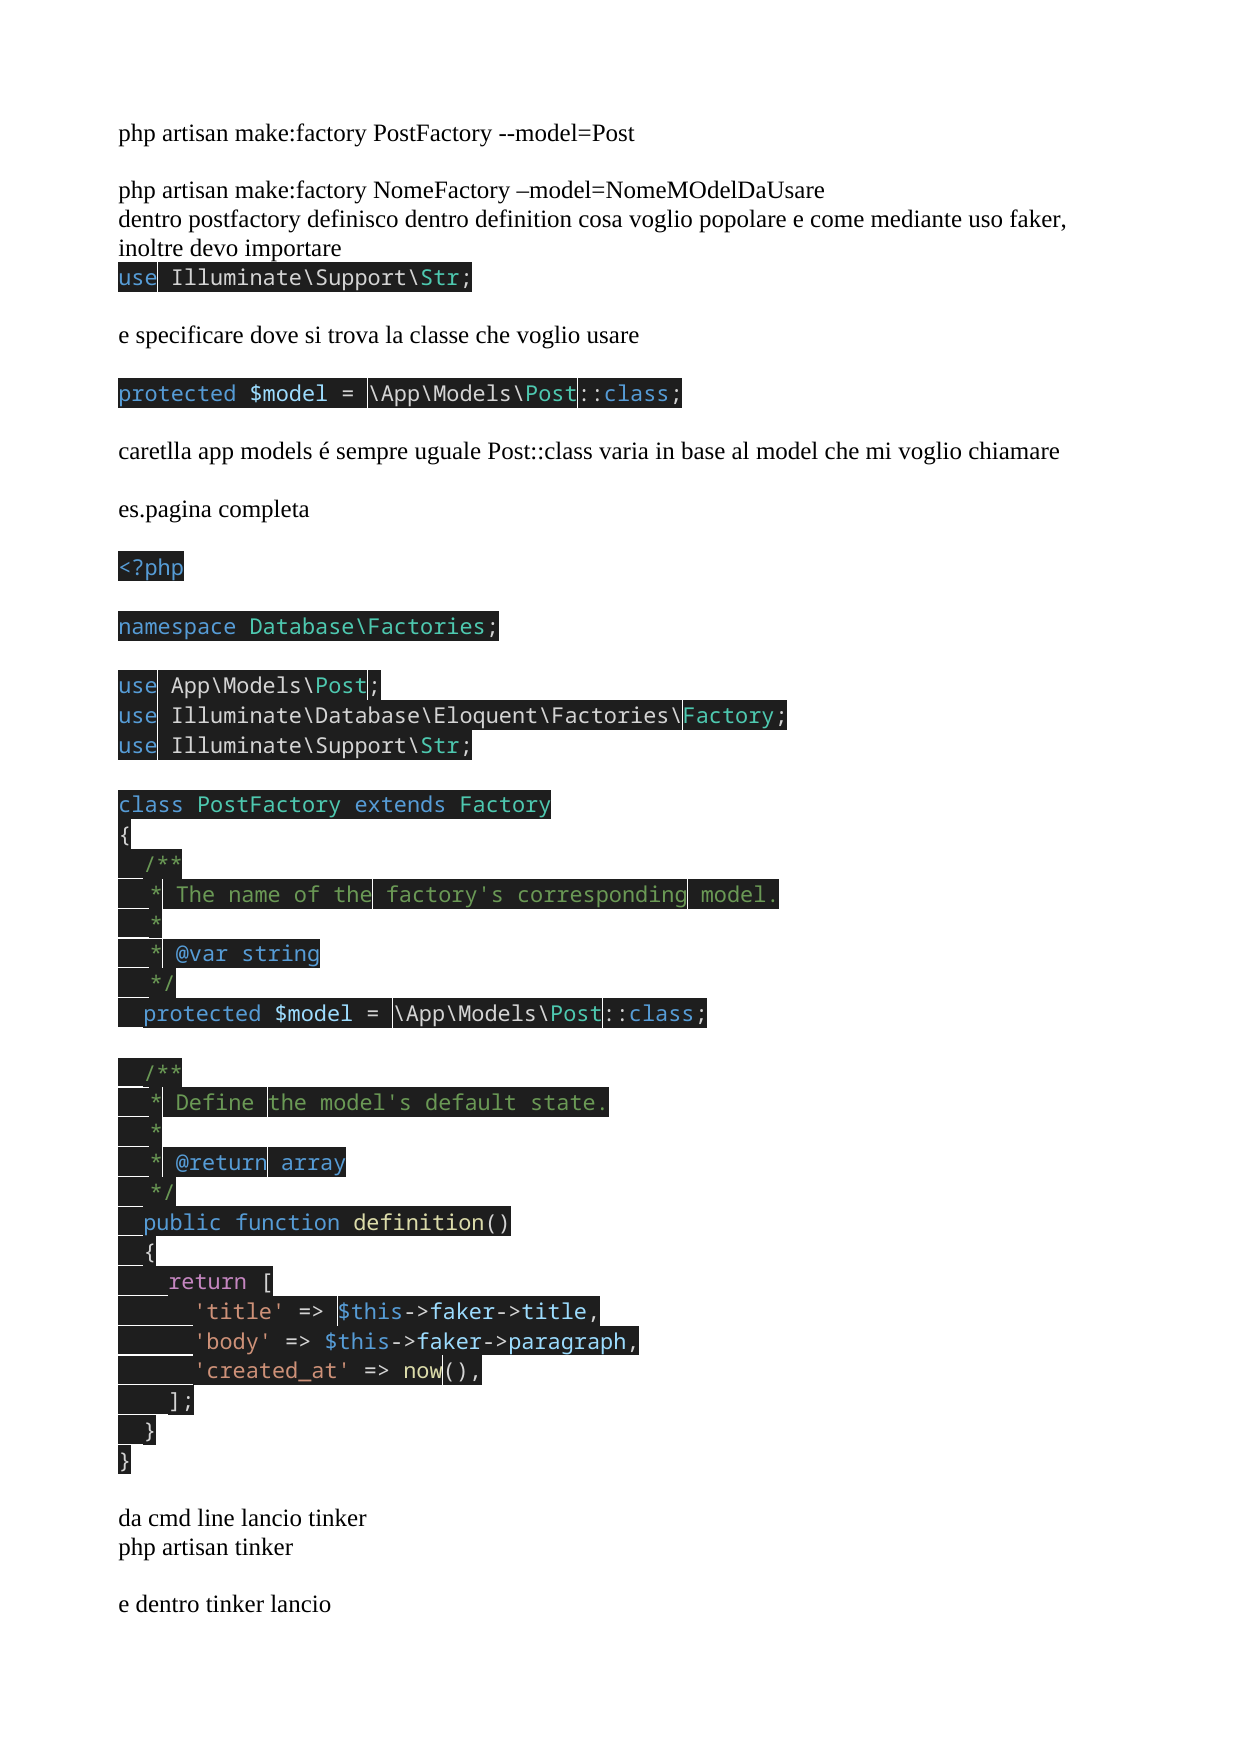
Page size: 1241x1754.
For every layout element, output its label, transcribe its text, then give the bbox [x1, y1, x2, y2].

text use Illuminate\Support\Str; [118, 730, 1122, 760]
text /** [118, 1057, 1122, 1087]
text * Define the model's default state. [118, 1087, 1122, 1117]
text * @return array [118, 1147, 1122, 1177]
text inoltre devo importare [118, 233, 1122, 262]
text ]; [118, 1385, 1122, 1415]
text { [118, 1236, 1122, 1266]
text use Illuminate\Support\Str; [118, 262, 1122, 292]
text use Illuminate\Database\Eloquent\Factories\Factory; [118, 700, 1122, 730]
text <?php [118, 551, 1122, 581]
text use App\Models\Post; [118, 670, 1122, 700]
text protected $model = \App\Models\Post::class; [118, 378, 1122, 408]
text namespace Database\Factories; [118, 611, 1122, 641]
text 'body' => $this->faker->paragraph, [118, 1326, 1122, 1355]
text */ [118, 1177, 1122, 1206]
text dentro postfactory definisco dentro definition cosa voglio popolare e come mediante uso faker, [118, 204, 1122, 233]
text php artisan make:factory PostFactory --model=Post [118, 118, 1122, 147]
text caretlla app models é sempre uguale Post::class varia in base al model che mi voglio chiamare [118, 436, 1122, 465]
text php artisan make:factory NomeFactory –model=NomeMOdelDaUsare [118, 176, 1122, 204]
text * [118, 909, 1122, 938]
text * The name of the factory's corresponding model. [118, 879, 1122, 909]
text 'title' => $this->faker->title, [118, 1296, 1122, 1326]
text } [118, 1445, 1122, 1474]
text { [118, 819, 1122, 849]
text return [ [118, 1266, 1122, 1296]
text 'created_at' => now(), [118, 1355, 1122, 1385]
text e dentro tinker lancio [118, 1589, 1122, 1618]
text public function definition() [118, 1206, 1122, 1236]
text * @var string [118, 938, 1122, 968]
text */ [118, 968, 1122, 998]
text es.pagina completa [118, 494, 1122, 523]
text protected $model = \App\Models\Post::class; [118, 998, 1122, 1028]
text } [118, 1415, 1122, 1445]
text e specificare dove si trova la classe che voglio usare [118, 320, 1122, 349]
text php artisan tinker [118, 1532, 1122, 1561]
text * [118, 1117, 1122, 1147]
text da cmd line lancio tinker [118, 1503, 1122, 1532]
text class PostFactory extends Factory [118, 789, 1122, 819]
text /** [118, 849, 1122, 879]
